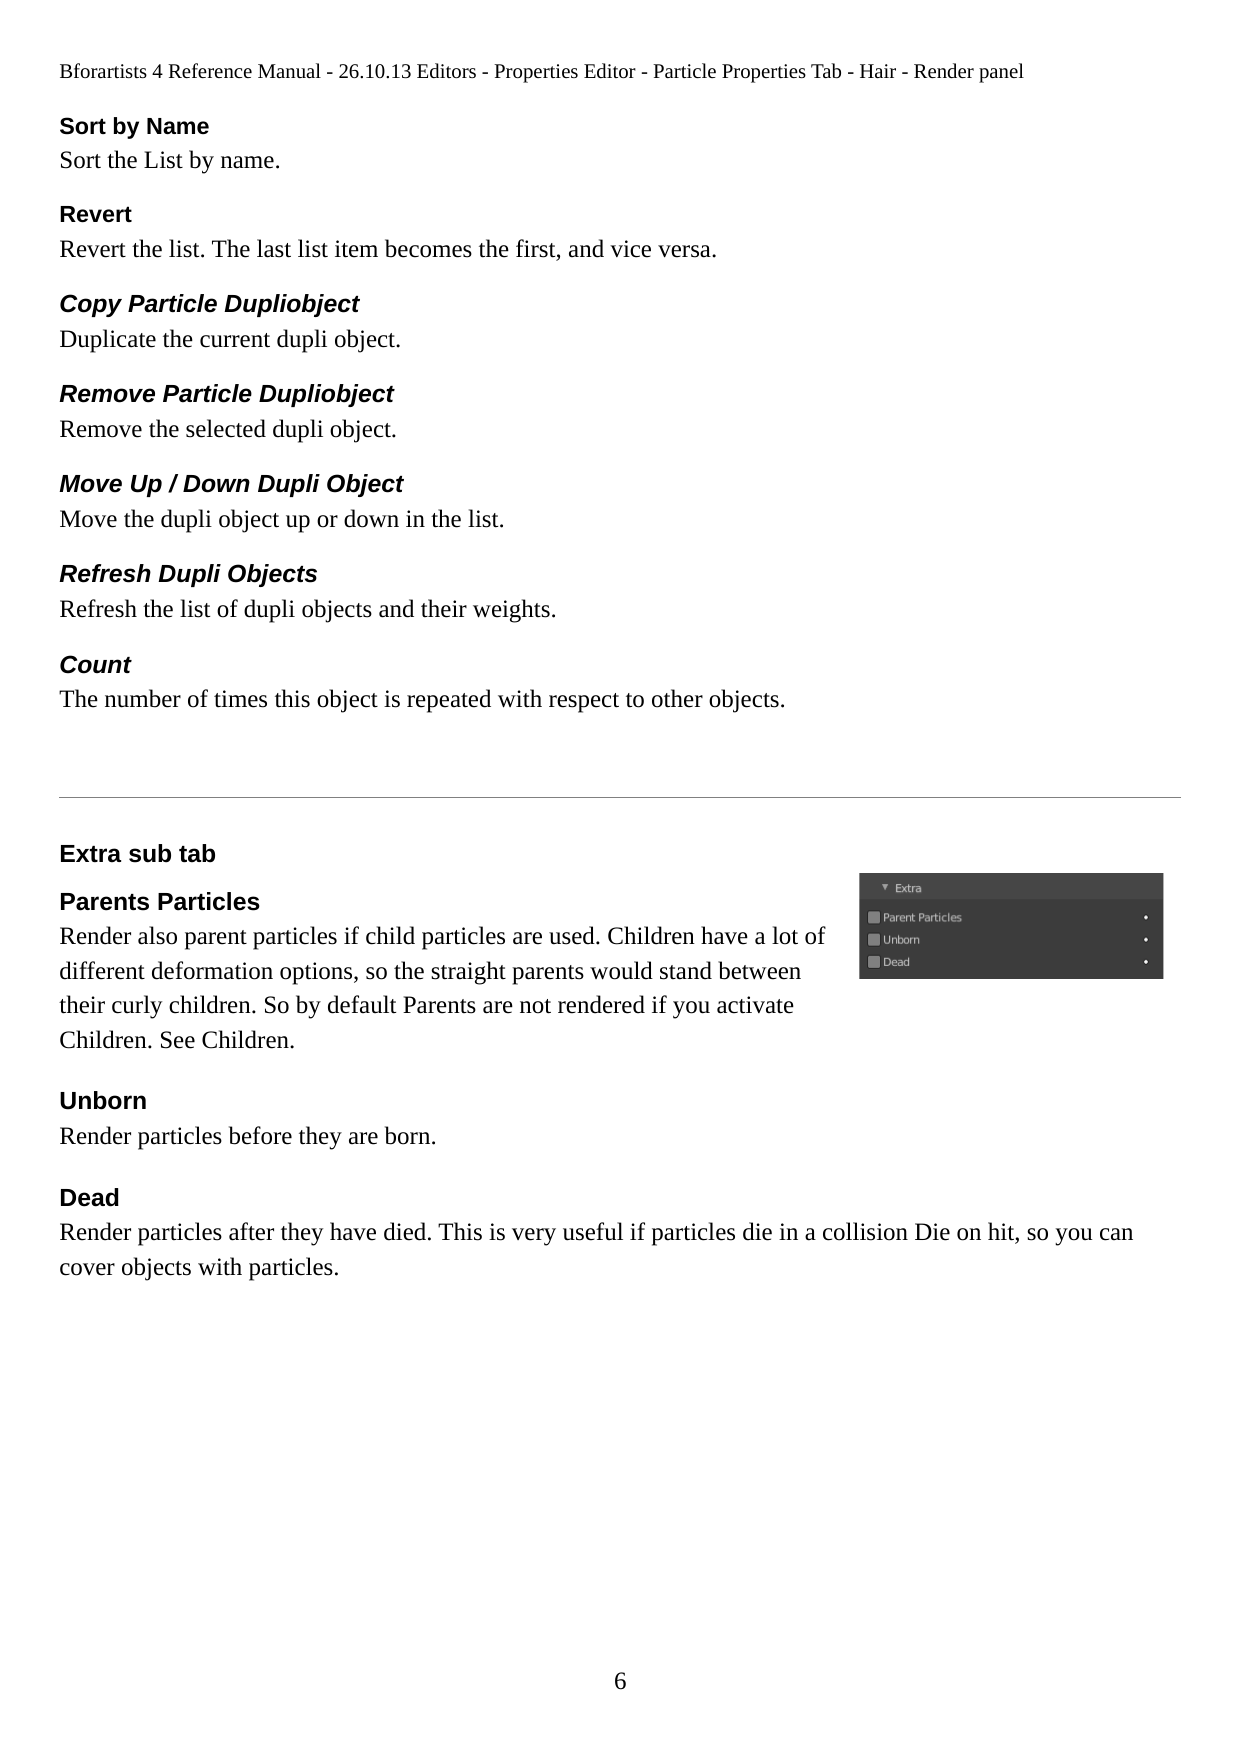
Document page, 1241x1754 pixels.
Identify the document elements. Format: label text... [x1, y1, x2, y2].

subtitle Extra sub tab [59, 839, 1181, 868]
text The number of times this object is repeated with respect to other objects. [59, 684, 1181, 713]
text Duplicate the current dupli object. [59, 324, 1181, 353]
subtitle Parents Particles [59, 887, 859, 915]
picture [859, 873, 1164, 979]
text Render also parent particles if child particles are used. Children have a lot of different deformation options, so the straight parents would stand between their curly children. So by default Parents are not rendered if you activate Children. See Children. [59, 921, 1181, 1053]
text Remove the selected dupli object. [59, 414, 1181, 443]
subtitle Copy Particle Dupliobject [59, 289, 1181, 318]
subtitle Remove Particle Dupliobject [59, 379, 1181, 408]
text Render particles before they are born. [59, 1121, 1181, 1150]
subtitle Revert [59, 201, 1181, 228]
subtitle [1164, 887, 1181, 915]
subtitle Unborn [59, 1086, 1181, 1115]
subtitle Sort by Name [59, 113, 1181, 139]
text Sort the List by name. [59, 146, 1181, 174]
subtitle Refresh Dupli Objects [59, 559, 1181, 588]
text Revert the list. The last list item becomes the first, and vice versa. [59, 234, 1181, 263]
text Refresh the list of dupli objects and their weights. [59, 594, 1181, 623]
subtitle Move Up / Down Dupli Object [59, 469, 1181, 498]
subtitle Count [59, 650, 1181, 678]
text Render particles after they have died. This is very useful if particles die in a collision Die on hit, so you can cover objects with particles. [59, 1217, 1181, 1281]
text Move the dupli object up or down in the list. [59, 504, 1181, 533]
subtitle Dead [59, 1183, 1181, 1211]
